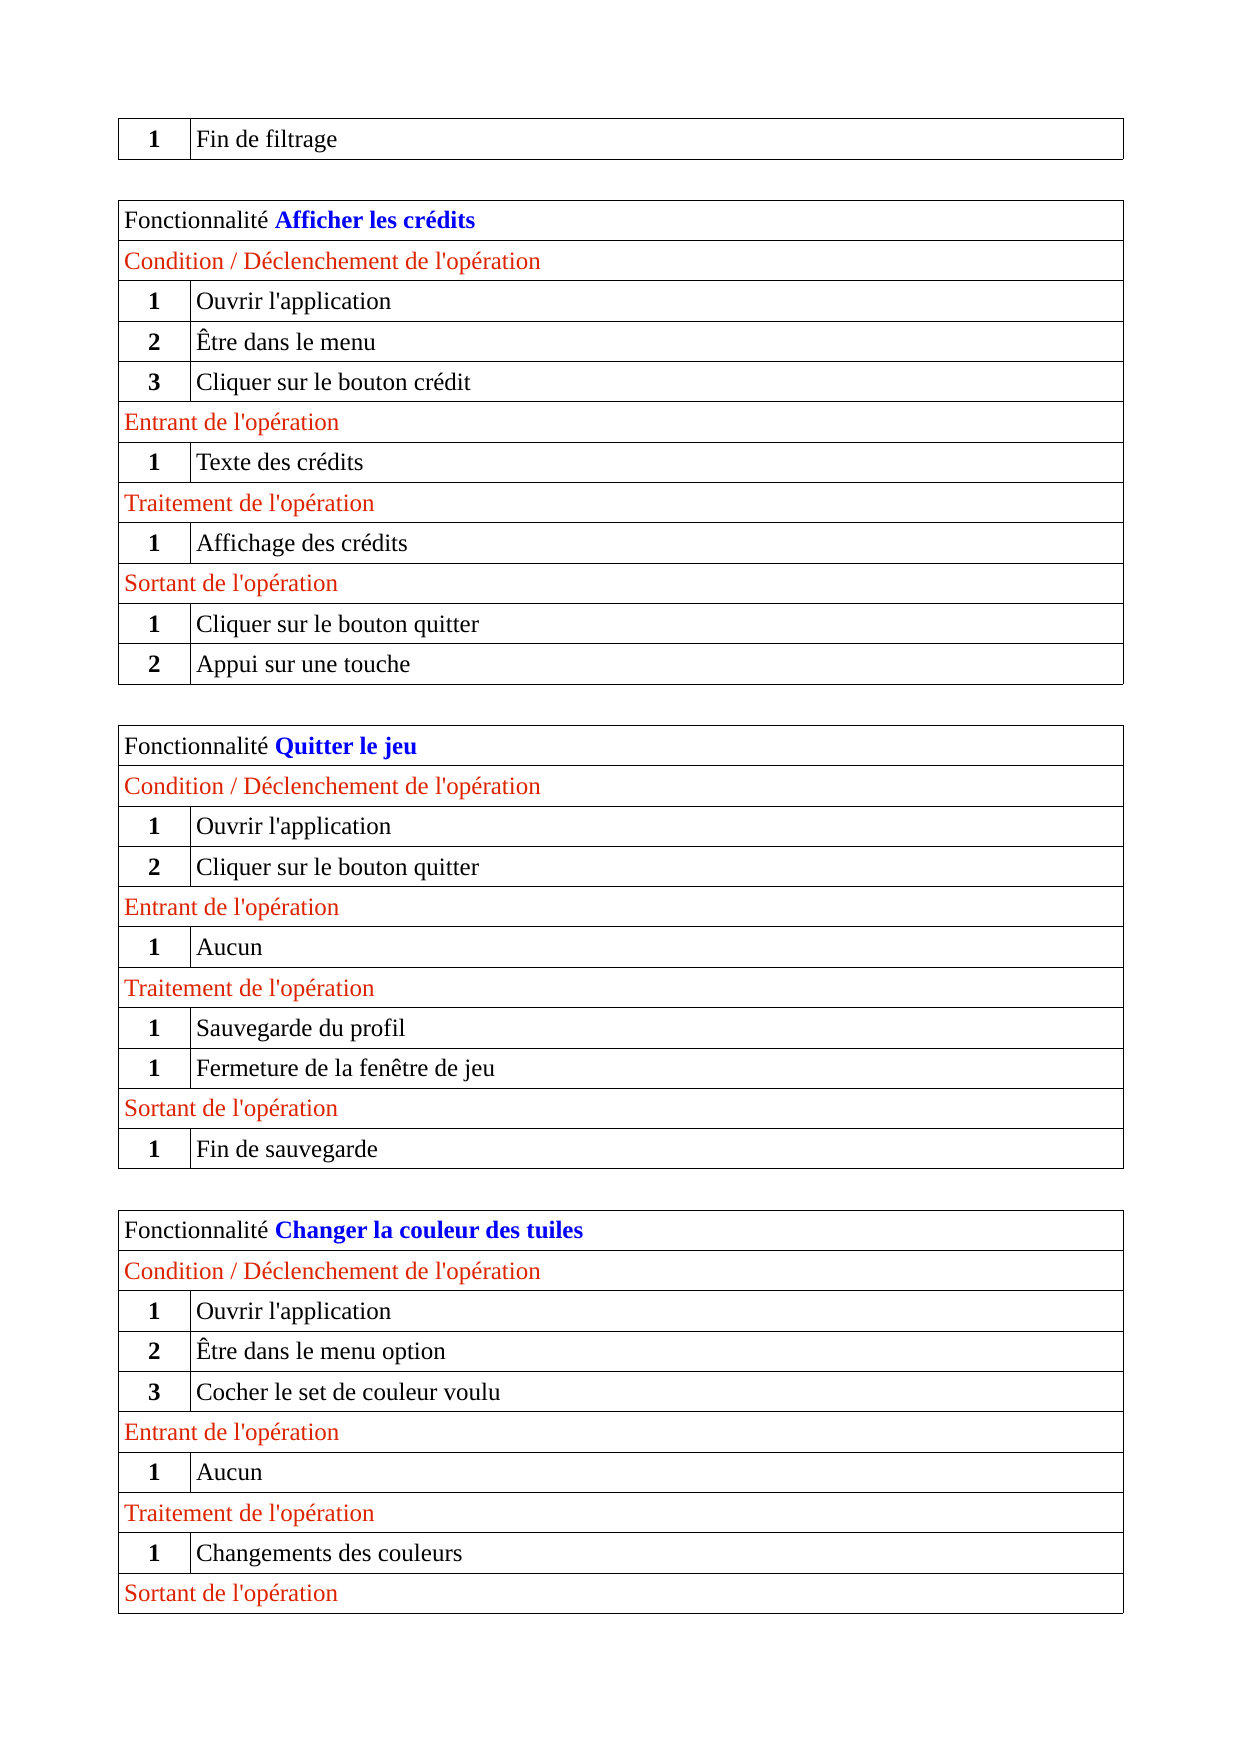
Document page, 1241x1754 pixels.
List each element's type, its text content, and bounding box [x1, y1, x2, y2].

table_cell 2 [119, 644, 190, 683]
table_cell Ouvrir l'application [191, 281, 1123, 321]
table_cell 1 [119, 1453, 190, 1492]
table_cell Fin de filtrage [191, 119, 1123, 158]
table_cell Cliquer sur le bouton quitter [191, 604, 1123, 643]
table_cell 1 [119, 1533, 190, 1572]
table_cell Appui sur une touche [191, 644, 1123, 683]
table_cell 1 [119, 807, 190, 846]
table_cell Sauvegarde du profil [191, 1008, 1123, 1047]
table_cell 1 [119, 604, 190, 643]
table_cell Aucun [191, 927, 1123, 967]
table_cell Condition / Déclenchement de l'opération [119, 766, 1123, 806]
table_cell 1 [119, 1008, 190, 1047]
table_cell 1 [119, 1291, 190, 1331]
table_cell Entrant de l'opération [119, 887, 1123, 926]
table_cell Entrant de l'opération [119, 402, 1123, 442]
table_cell Condition / Déclenchement de l'opération [119, 241, 1123, 280]
table_cell Fermeture de la fenêtre de jeu [191, 1049, 1123, 1088]
table_cell Sortant de l'opération [119, 1574, 1123, 1613]
table_cell 3 [119, 362, 190, 401]
table_cell Fin de sauvegarde [191, 1129, 1123, 1168]
table_cell 1 [119, 927, 190, 967]
table_cell Être dans le menu option [191, 1332, 1123, 1371]
table_cell Condition / Déclenchement de l'opération [119, 1251, 1123, 1290]
table_cell 1 [119, 443, 190, 482]
table_cell 2 [119, 322, 190, 361]
table_header Fonctionnalité Afficher les crédits [119, 201, 1123, 240]
table_cell Cliquer sur le bouton quitter [191, 847, 1123, 886]
table_cell 1 [119, 281, 190, 321]
table_cell 2 [119, 847, 190, 886]
table_cell Sortant de l'opération [119, 1089, 1123, 1128]
table_cell Sortant de l'opération [119, 564, 1123, 603]
table_cell Aucun [191, 1453, 1123, 1492]
table_cell 2 [119, 1332, 190, 1371]
table_cell 1 [119, 1129, 190, 1168]
table_cell Traitement de l'opération [119, 483, 1123, 522]
table_cell Ouvrir l'application [191, 1291, 1123, 1331]
table_cell Texte des crédits [191, 443, 1123, 482]
table_cell Traitement de l'opération [119, 1493, 1123, 1532]
table_cell 1 [119, 119, 190, 158]
table_cell Cocher le set de couleur voulu [191, 1372, 1123, 1411]
table_cell 3 [119, 1372, 190, 1411]
table_header Fonctionnalité Changer la couleur des tuiles [119, 1211, 1123, 1250]
table_cell Ouvrir l'application [191, 807, 1123, 846]
table_cell 1 [119, 523, 190, 563]
table_cell Entrant de l'opération [119, 1412, 1123, 1452]
table_cell Changements des couleurs [191, 1533, 1123, 1572]
table_cell Traitement de l'opération [119, 968, 1123, 1007]
table_cell Cliquer sur le bouton crédit [191, 362, 1123, 401]
table_cell 1 [119, 1049, 190, 1088]
table_cell Être dans le menu [191, 322, 1123, 361]
table_header Fonctionnalité Quitter le jeu [119, 726, 1123, 765]
table_cell Affichage des crédits [191, 523, 1123, 563]
